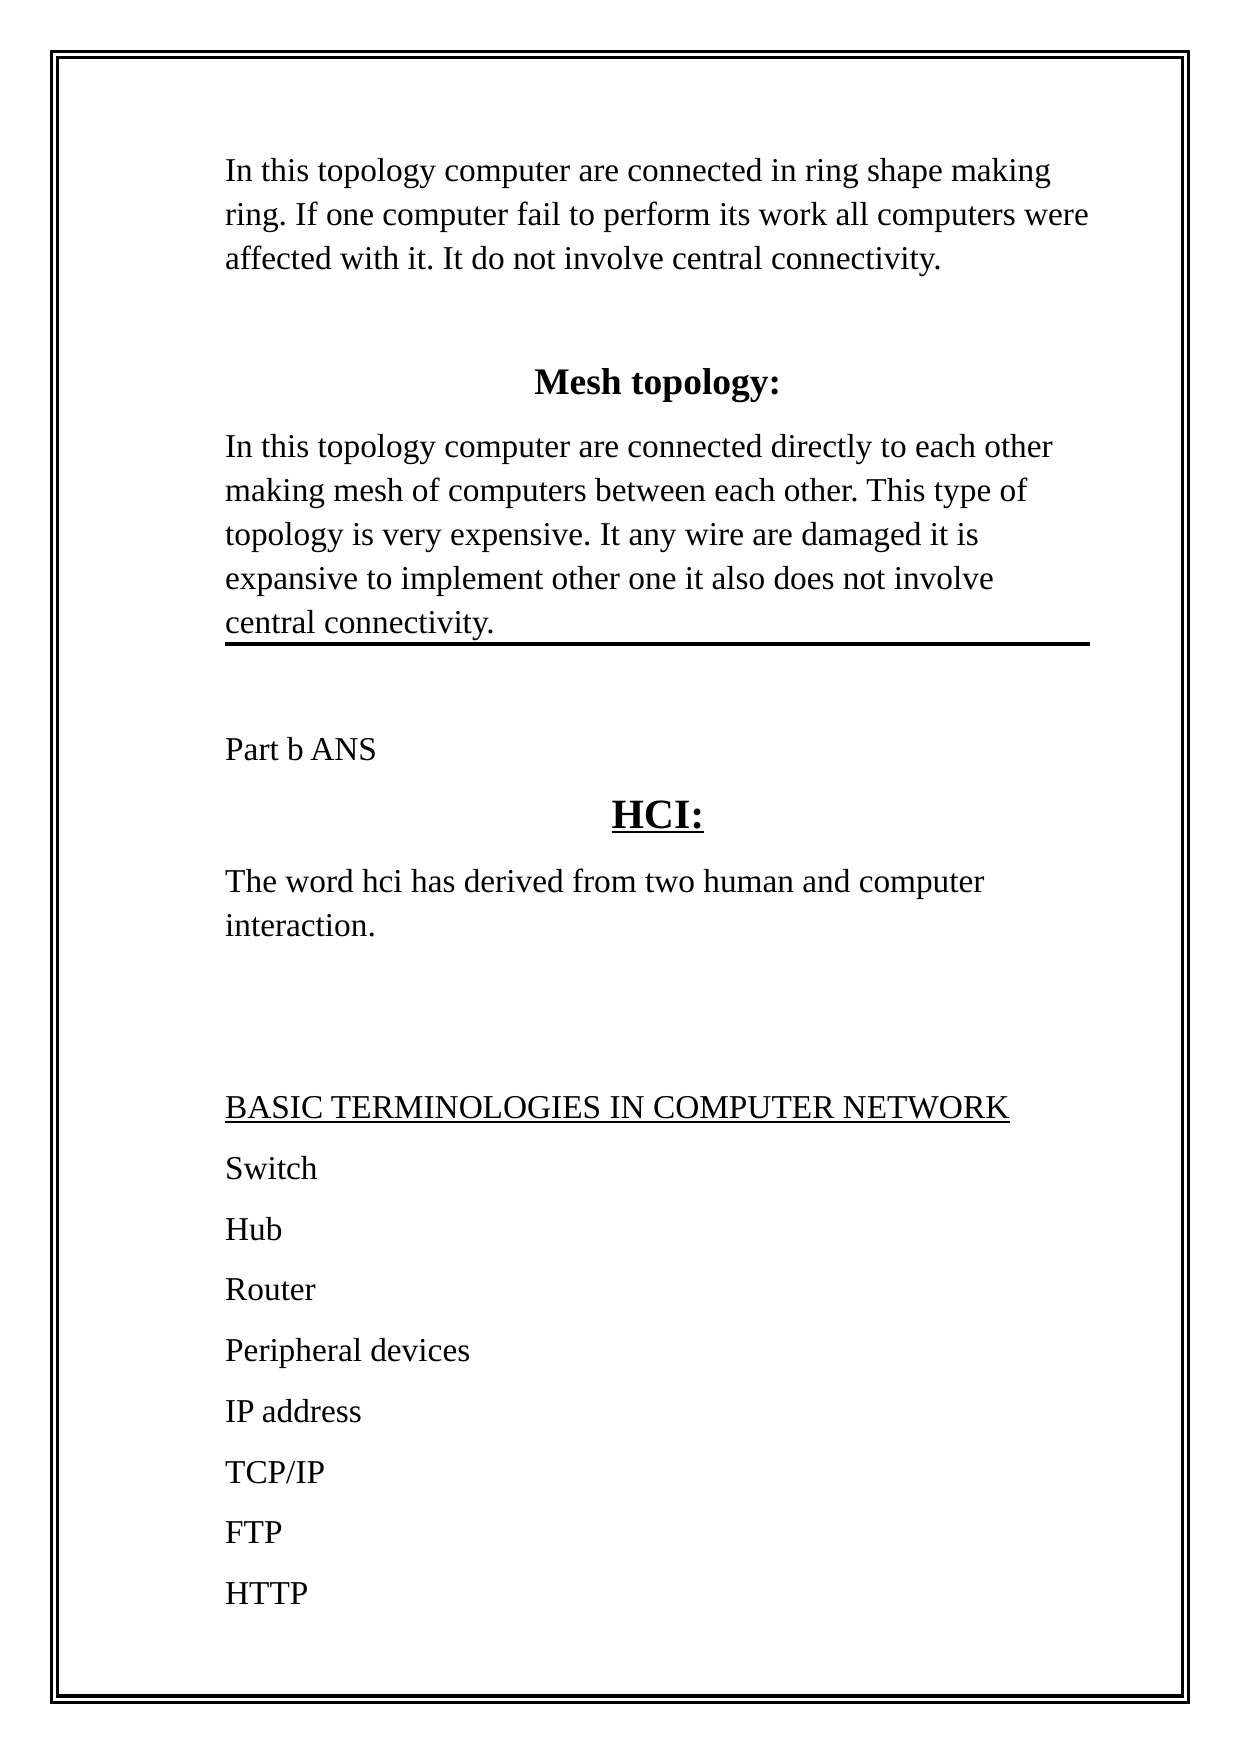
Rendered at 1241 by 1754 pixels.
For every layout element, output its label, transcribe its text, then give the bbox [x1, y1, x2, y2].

text In this topology computer are connected in ring shape making ring. If one computer fail to perform its work all computers were affected with it. It do not involve central connectivity. [225, 150, 1090, 276]
text HTTP [225, 1573, 1090, 1612]
text TCP/IP [225, 1452, 1090, 1490]
text FTP [225, 1513, 1090, 1551]
text In this topology computer are connected directly to each other making mesh of computers between each other. This type of topology is very expensive. It any wire are damaged it is expansive to implement other one it also does not involve central connectivity. [225, 426, 1090, 444]
text Mesh topology: [225, 359, 1090, 403]
text IP address [225, 1391, 1090, 1429]
